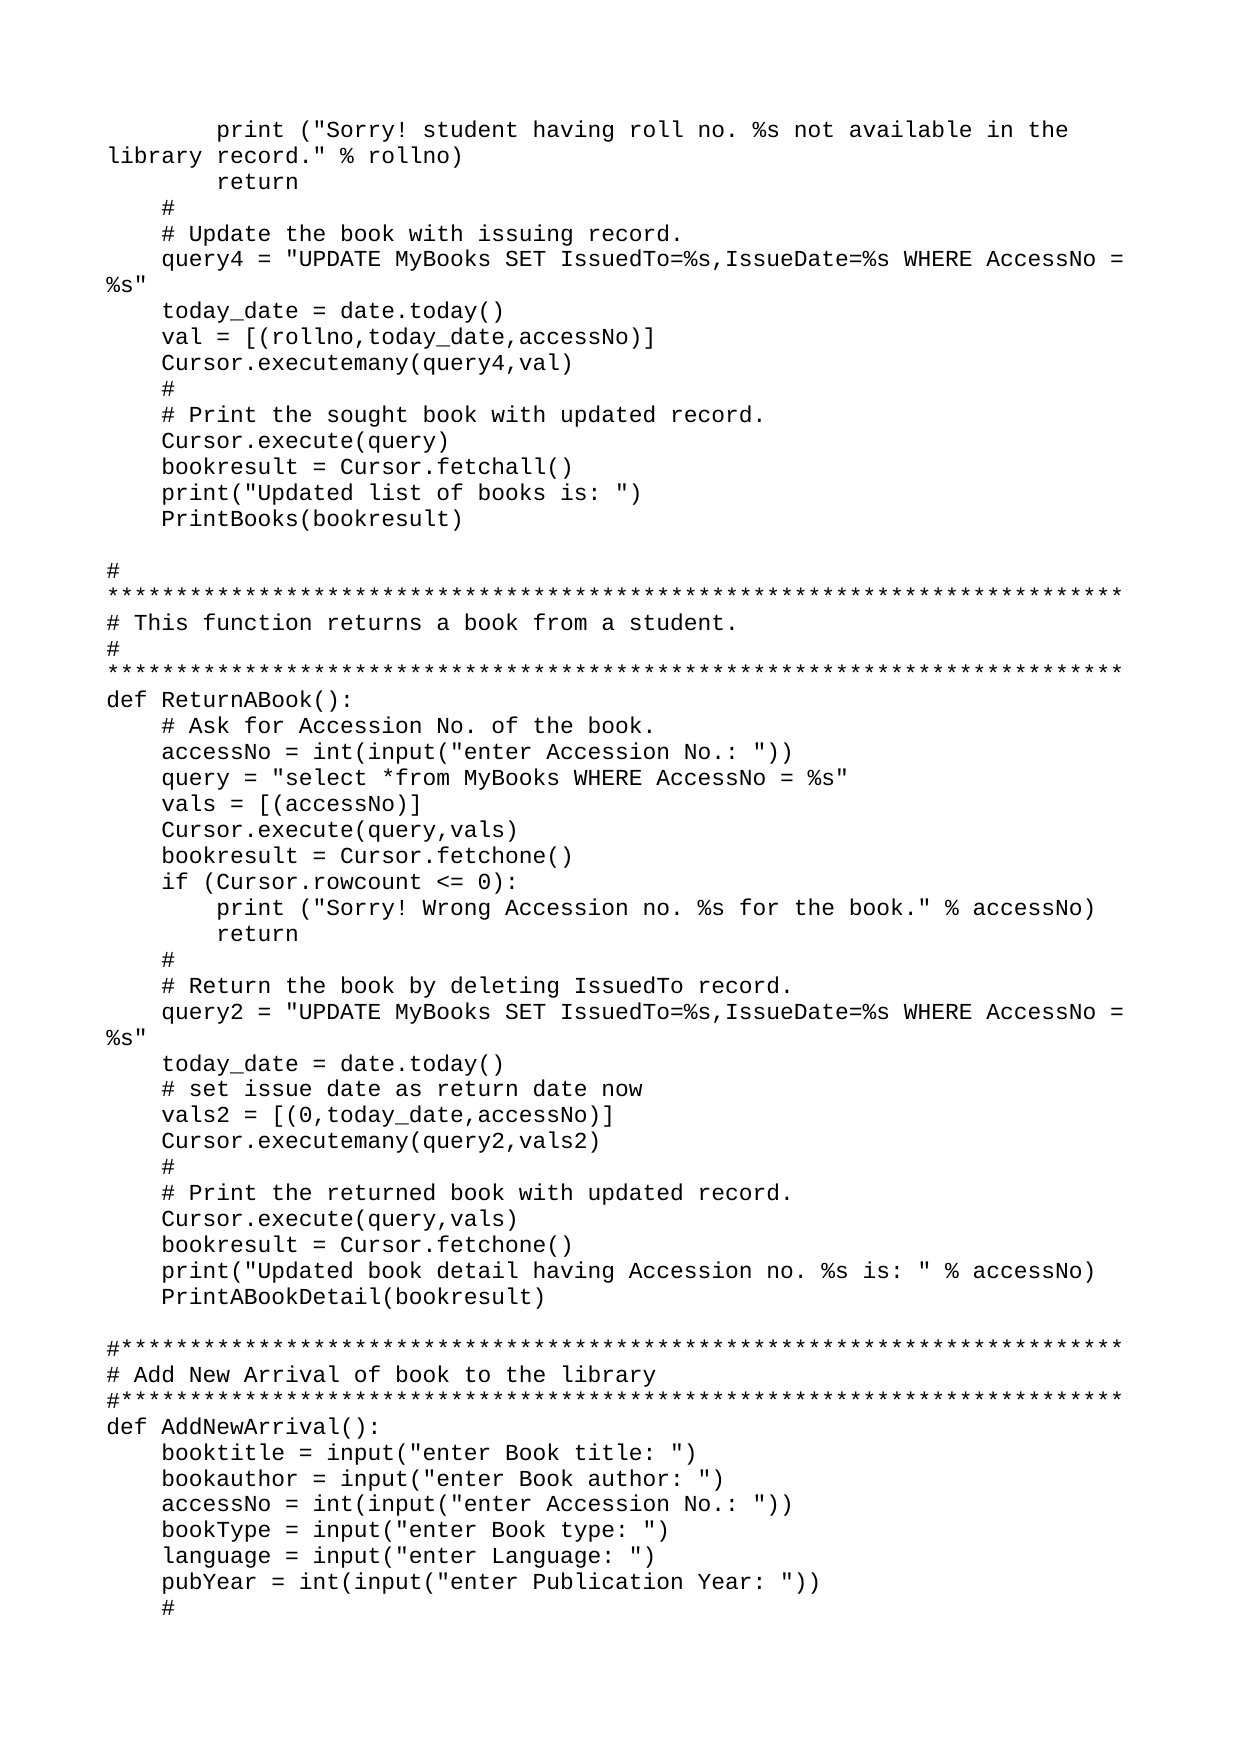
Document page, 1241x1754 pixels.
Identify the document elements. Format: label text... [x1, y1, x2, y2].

text # [106, 1156, 1134, 1182]
text Cursor.executemany(query4,val) [106, 352, 1134, 377]
text # ************************************************************************** [106, 637, 1134, 689]
text #************************************************************************* [106, 1389, 1134, 1415]
text #************************************************************************* [106, 1337, 1134, 1363]
text Cursor.execute(query) [106, 429, 1134, 455]
text print("Updated list of books is: ") [106, 481, 1134, 507]
text bookType = input("enter Book type: ") [106, 1519, 1134, 1545]
text def AddNewArrival(): [106, 1415, 1134, 1441]
text def ReturnABook(): [106, 689, 1134, 715]
text vals = [(accessNo)] [106, 792, 1134, 818]
text query4 = "UPDATE MyBooks SET IssuedTo=%s,IssueDate=%s WHERE AccessNo = %s" [106, 248, 1134, 300]
text bookresult = Cursor.fetchone() [106, 1233, 1134, 1259]
text print ("Sorry! Wrong Accession no. %s for the book." % accessNo) [106, 896, 1134, 922]
text language = input("enter Language: ") [106, 1545, 1134, 1571]
text pubYear = int(input("enter Publication Year: ")) [106, 1571, 1134, 1597]
text query = "select *from MyBooks WHERE AccessNo = %s" [106, 767, 1134, 792]
text # ************************************************************************** [106, 559, 1134, 611]
text PrintABookDetail(bookresult) [106, 1285, 1134, 1311]
text # Return the book by deleting IssuedTo record. [106, 974, 1134, 1000]
text # This function returns a book from a student. [106, 611, 1134, 637]
text # [106, 948, 1134, 974]
text # Update the book with issuing record. [106, 222, 1134, 248]
text today_date = date.today() [106, 300, 1134, 326]
text # [106, 377, 1134, 403]
text bookresult = Cursor.fetchall() [106, 455, 1134, 481]
text val = [(rollno,today_date,accessNo)] [106, 326, 1134, 352]
text PrintBooks(bookresult) [106, 507, 1134, 533]
text Cursor.executemany(query2,vals2) [106, 1130, 1134, 1156]
text bookauthor = input("enter Book author: ") [106, 1467, 1134, 1493]
text today_date = date.today() [106, 1052, 1134, 1078]
text vals2 = [(0,today_date,accessNo)] [106, 1104, 1134, 1130]
text # Print the returned book with updated record. [106, 1182, 1134, 1207]
text print("Updated book detail having Accession no. %s is: " % accessNo) [106, 1259, 1134, 1285]
text return [106, 170, 1134, 196]
text Cursor.execute(query,vals) [106, 1207, 1134, 1233]
text # [106, 1597, 1134, 1622]
text bookresult = Cursor.fetchone() [106, 844, 1134, 870]
text accessNo = int(input("enter Accession No.: ")) [106, 1493, 1134, 1519]
text # [106, 196, 1134, 222]
text Cursor.execute(query,vals) [106, 818, 1134, 844]
text print ("Sorry! student having roll no. %s not available in the library record." % rollno) [106, 118, 1134, 170]
text # Print the sought book with updated record. [106, 403, 1134, 429]
text # Ask for Accession No. of the book. [106, 715, 1134, 741]
text if (Cursor.rowcount <= 0): [106, 870, 1134, 896]
text booktitle = input("enter Book title: ") [106, 1441, 1134, 1467]
text query2 = "UPDATE MyBooks SET IssuedTo=%s,IssueDate=%s WHERE AccessNo = %s" [106, 1000, 1134, 1052]
text return [106, 922, 1134, 948]
text accessNo = int(input("enter Accession No.: ")) [106, 741, 1134, 767]
text # Add New Arrival of book to the library [106, 1363, 1134, 1389]
text # set issue date as return date now [106, 1078, 1134, 1104]
